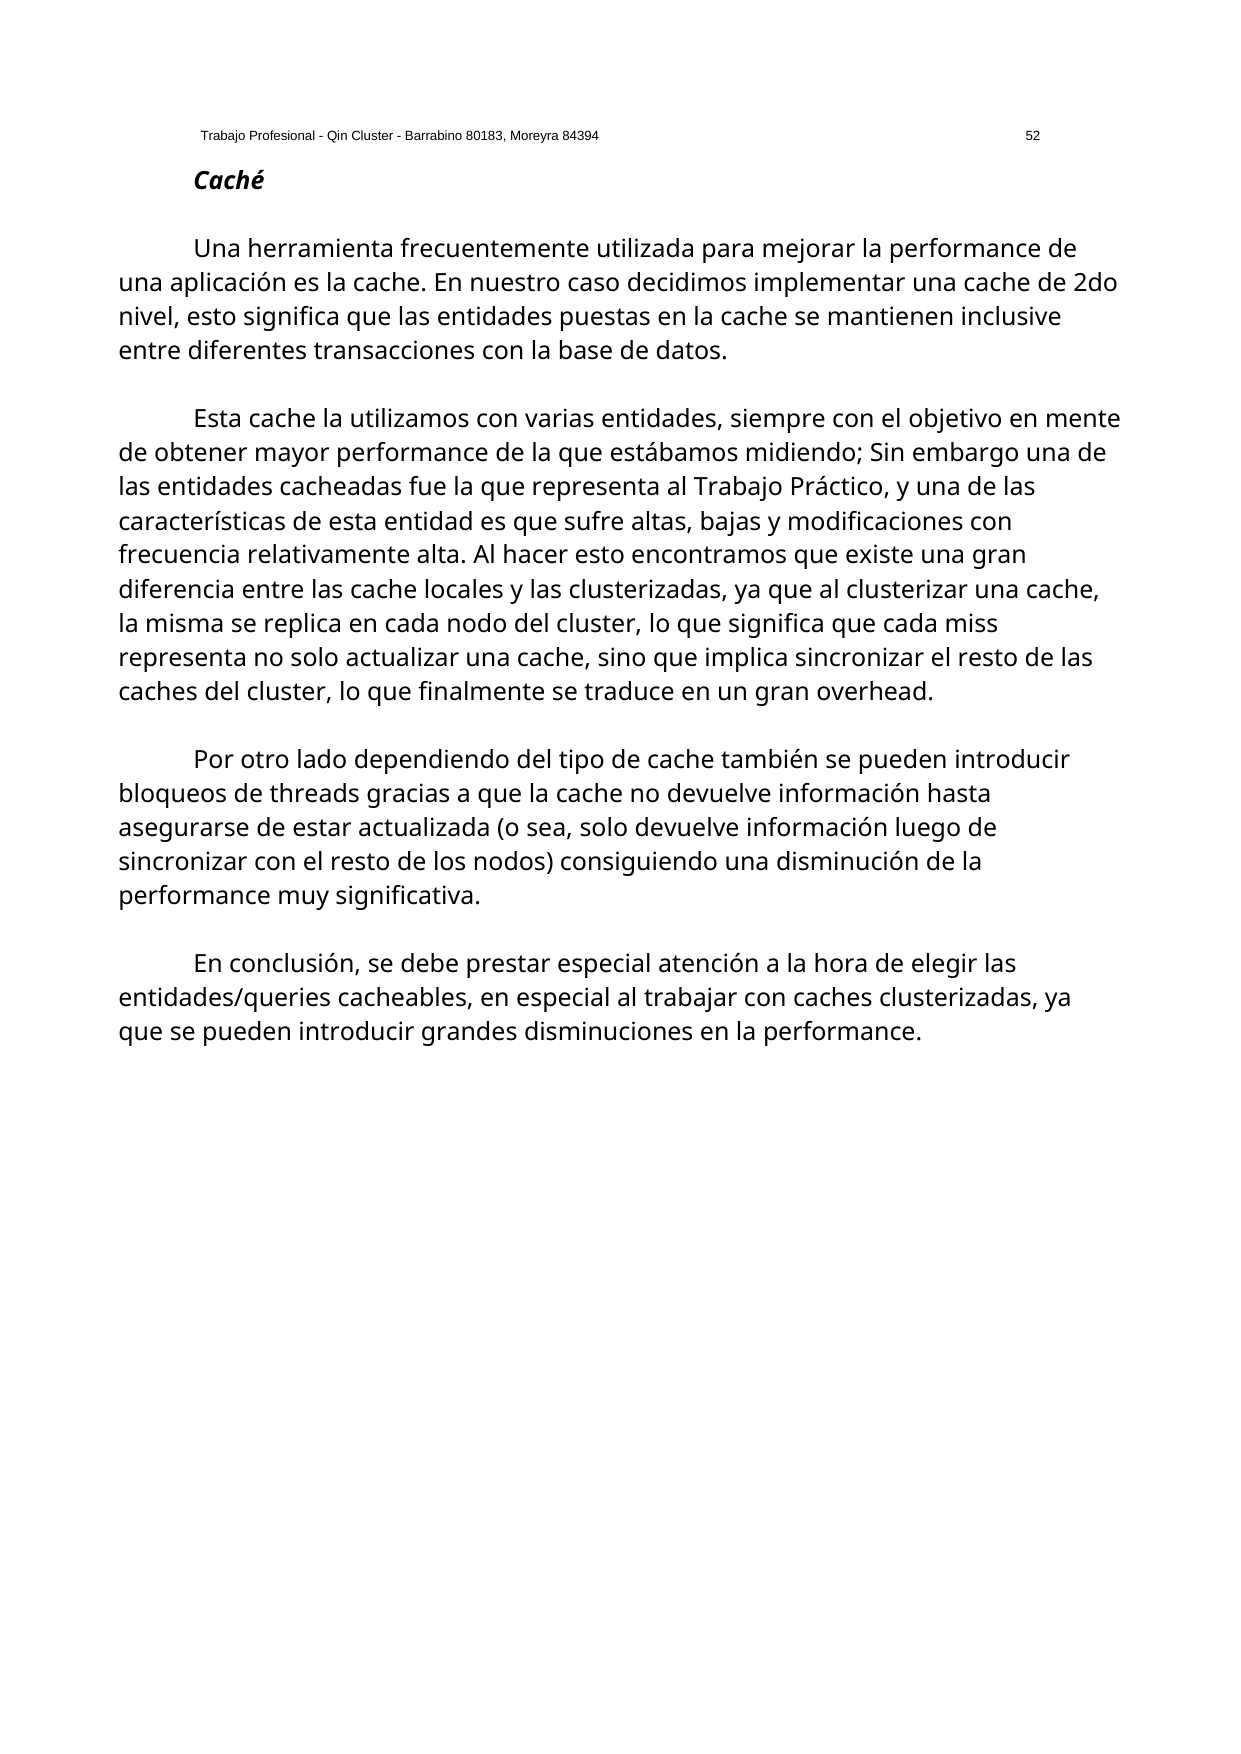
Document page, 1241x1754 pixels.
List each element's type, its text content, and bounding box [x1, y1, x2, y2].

text Esta cache la utilizamos con varias entidades, siempre con el objetivo en mente de obtener mayor performance de la que estábamos midiendo; Sin embargo una de las entidades cacheadas fue la que representa al Trabajo Práctico, y una de las características de esta entidad es que sufre altas, bajas y modificaciones con frecuencia relativamente alta. Al hacer esto encontramos que existe una gran diferencia entre las cache locales y las clusterizadas, ya que al clusterizar una cache, la misma se replica en cada nodo del cluster, lo que significa que cada miss representa no solo actualizar una cache, sino que implica sincronizar el resto de las caches del cluster, lo que finalmente se traduce en un gran overhead. [118, 401, 1122, 707]
text En conclusión, se debe prestar especial atención a la hora de elegir las entidades/queries cacheables, en especial al trabajar con caches clusterizadas, ya que se pueden introducir grandes disminuciones en la performance. [118, 946, 1122, 1048]
text Una herramienta frecuentemente utilizada para mejorar la performance de una aplicación es la cache. En nuestro caso decidimos implementar una cache de 2do nivel, esto significa que las entidades puestas en la cache se mantienen inclusive entre diferentes transacciones con la base de datos. [118, 231, 1122, 367]
text Por otro lado dependiendo del tipo de cache también se pueden introducir bloqueos de threads gracias a que la cache no devuelve información hasta asegurarse de estar actualizada (o sea, solo devuelve información luego de sincronizar con el resto de los nodos) consiguiendo una disminución de la performance muy significativa. [118, 742, 1122, 912]
text Caché [118, 162, 1122, 197]
